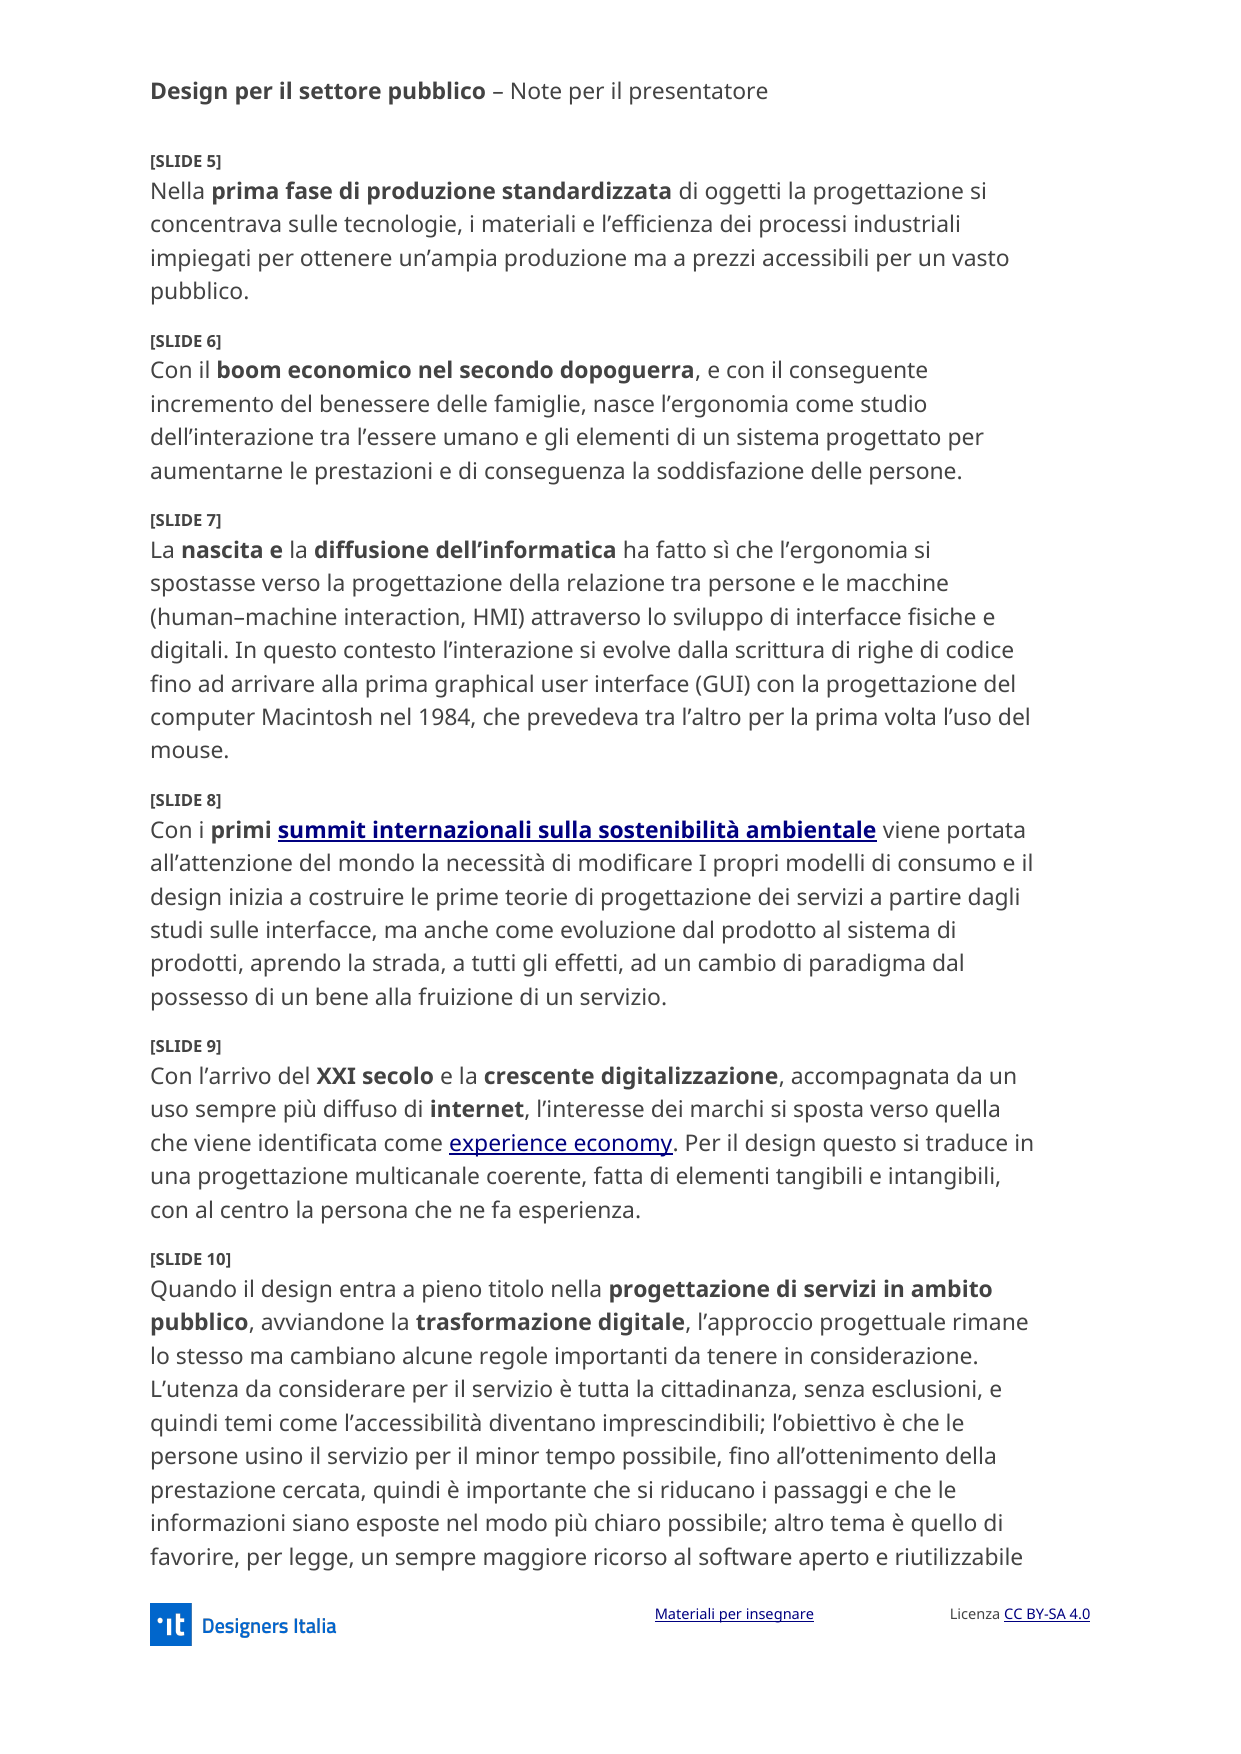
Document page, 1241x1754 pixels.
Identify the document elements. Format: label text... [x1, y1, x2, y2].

text [SLIDE 5] Nella prima fase di produzione standardizzata di oggetti la progettazione si concentrava sulle tecnologie, i materiali e l’efficienza dei processi industriali impiegati per ottenere un’ampia produzione ma a prezzi accessibili per un vasto pubblico. [150, 150, 1035, 306]
text [SLIDE 10] Quando il design entra a pieno titolo nella progettazione di servizi in ambito pubblico, avviandone la trasformazione digitale, l’approccio progettuale rimane lo stesso ma cambiano alcune regole importanti da tenere in considerazione. L’utenza da considerare per il servizio è tutta la cittadinanza, senza esclusioni, e quindi temi come l’accessibilità diventano imprescindibili; l’obiettivo è che le persone usino il servizio per il minor tempo possibile, fino all’ottenimento della prestazione cercata, quindi è importante che si riducano i passaggi e che le informazioni siano esposte nel modo più chiaro possibile; altro tema è quello di favorire, per legge, un sempre maggiore ricorso al software aperto e riutilizzabile [150, 1248, 1035, 1572]
text [SLIDE 7] La nascita e la diffusione dell’informatica ha fatto sì che l’ergonomia si spostasse verso la progettazione della relazione tra persone e le macchine (human–machine interaction, HMI) attraverso lo sviluppo di interfacce fisiche e digitali. In questo contesto l’interazione si evolve dalla scrittura di righe di codice fino ad arrivare alla prima graphical user interface (GUI) con la progettazione del computer Macintosh nel 1984, che prevedeva tra l’altro per la prima volta l’uso del mouse. [150, 509, 1035, 766]
text [SLIDE 9] Con l’arrivo del XXI secolo e la crescente digitalizzazione, accompagnata da un uso sempre più diffuso di internet, l’interesse dei marchi si sposta verso quella che viene identificata come experience economy. Per il design questo si traduce in una progettazione multicanale coerente, fatta di elementi tangibili e intangibili, con al centro la persona che ne fa esperienza. [150, 1035, 1035, 1225]
picture [150, 1603, 347, 1646]
text [SLIDE 8] Con i primi summit internazionali sulla sostenibilità ambientale viene portata all’attenzione del mondo la necessità di modificare I propri modelli di consumo e il design inizia a costruire le prime teorie di progettazione dei servizi a partire dagli studi sulle interfacce, ma anche come evoluzione dal prodotto al sistema di prodotti, aprendo la strada, a tutti gli effetti, ad un cambio di paradigma dal possesso di un bene alla fruizione di un servizio. [150, 789, 1035, 1012]
text [SLIDE 6] Con il boom economico nel secondo dopoguerra, e con il conseguente incremento del benessere delle famiglie, nasce l’ergonomia come studio dell’interazione tra l’essere umano e gli elementi di un sistema progettato per aumentarne le prestazioni e di conseguenza la soddisfazione delle persone. [150, 329, 1035, 486]
